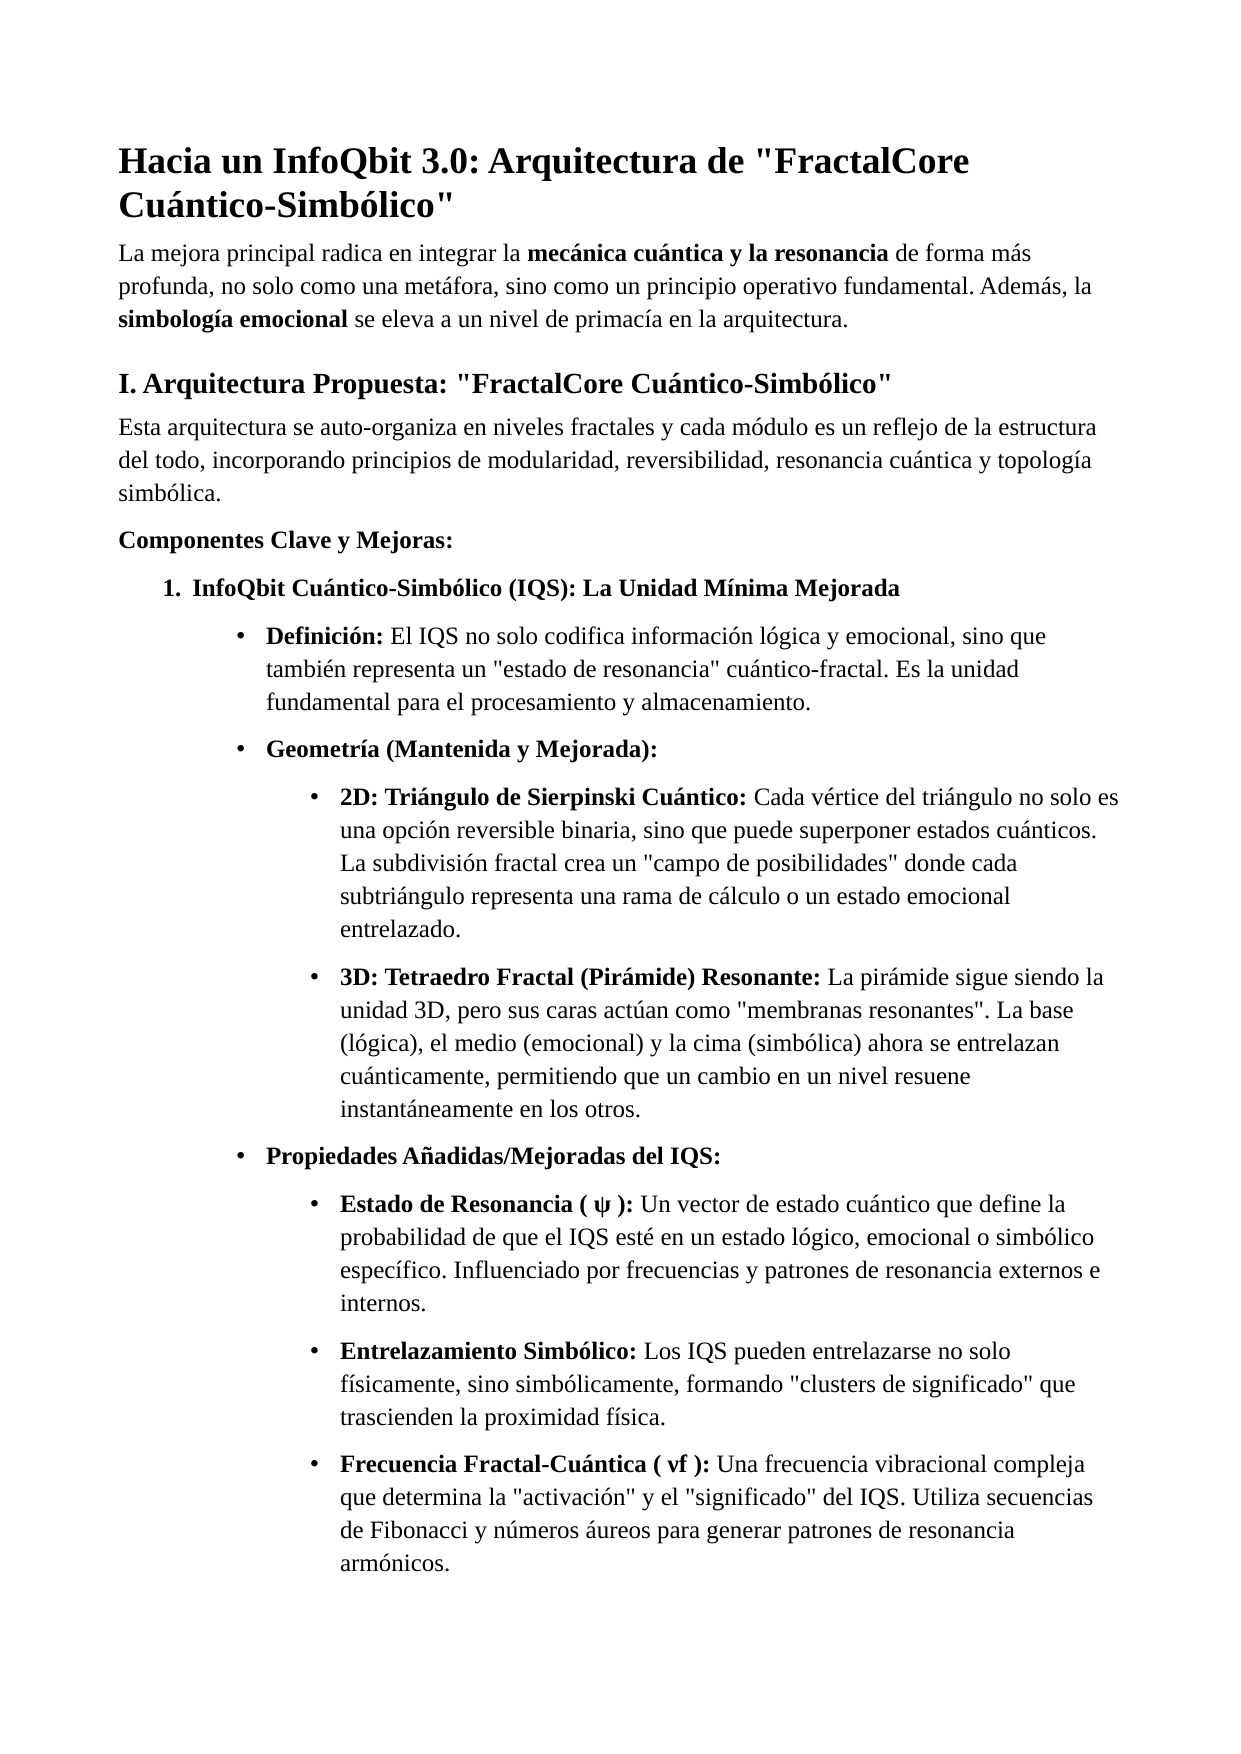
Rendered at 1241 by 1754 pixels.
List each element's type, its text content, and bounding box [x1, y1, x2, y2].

list Geometría (Mantenida y Mejorada): [236, 734, 1122, 763]
list 2D: Triángulo de Sierpinski Cuántico: Cada vértice del triángulo no solo es una opción reversible binaria, sino que puede superponer estados cuánticos. La subdivisión fractal crea un "campo de posibilidades" donde cada subtriángulo representa una rama de cálculo o un estado emocional entrelazado. [310, 782, 1122, 943]
list 3D: Tetraedro Fractal (Pirámide) Resonante: La pirámide sigue siendo la unidad 3D, pero sus caras actúan como "membranas resonantes". La base (lógica), el medio (emocional) y la cima (simbólica) ahora se entrelazan cuánticamente, permitiendo que un cambio en un nivel resuene instantáneamente en los otros. [310, 962, 1122, 1123]
list Propiedades Añadidas/Mejoradas del IQS: [236, 1141, 1122, 1170]
text Componentes Clave y Mejoras: [118, 526, 1122, 554]
list Estado de Resonancia ( ψ ): Un vector de estado cuántico que define la probabilidad de que el IQS esté en un estado lógico, emocional o simbólico específico. Influenciado por frecuencias y patrones de resonancia externos e internos. [310, 1189, 1122, 1317]
list Entrelazamiento Simbólico: Los IQS pueden entrelazarse no solo físicamente, sino simbólicamente, formando "clusters de significado" que trascienden la proximidad física. [310, 1336, 1122, 1431]
text Esta arquitectura se auto-organiza en niveles fractales y cada módulo es un reflejo de la estructura del todo, incorporando principios de modularidad, reversibilidad, resonancia cuántica y topología simbólica. [118, 412, 1122, 507]
text La mejora principal radica en integrar la mecánica cuántica y la resonancia de forma más profunda, no solo como una metáfora, sino como un principio operativo fundamental. Además, la simbología emocional se eleva a un nivel de primacía en la arquitectura. [118, 238, 1122, 332]
list Frecuencia Fractal-Cuántica ( νf​ ): Una frecuencia vibracional compleja que determina la "activación" y el "significado" del IQS. Utiliza secuencias de Fibonacci y números áureos para generar patrones de resonancia armónicos. [310, 1449, 1122, 1577]
list InfoQbit Cuántico-Simbólico (IQS): La Unidad Mínima Mejorada [162, 573, 1122, 602]
list Definición: El IQS no solo codifica información lógica y emocional, sino que también representa un "estado de resonancia" cuántico-fractal. Es la unidad fundamental para el procesamiento y almacenamiento. [236, 621, 1122, 716]
subtitle I. Arquitectura Propuesta: "FractalCore Cuántico-Simbólico" [118, 366, 1122, 399]
subtitle Hacia un InfoQbit 3.0: Arquitectura de "FractalCore Cuántico-Simbólico" [118, 139, 1122, 225]
